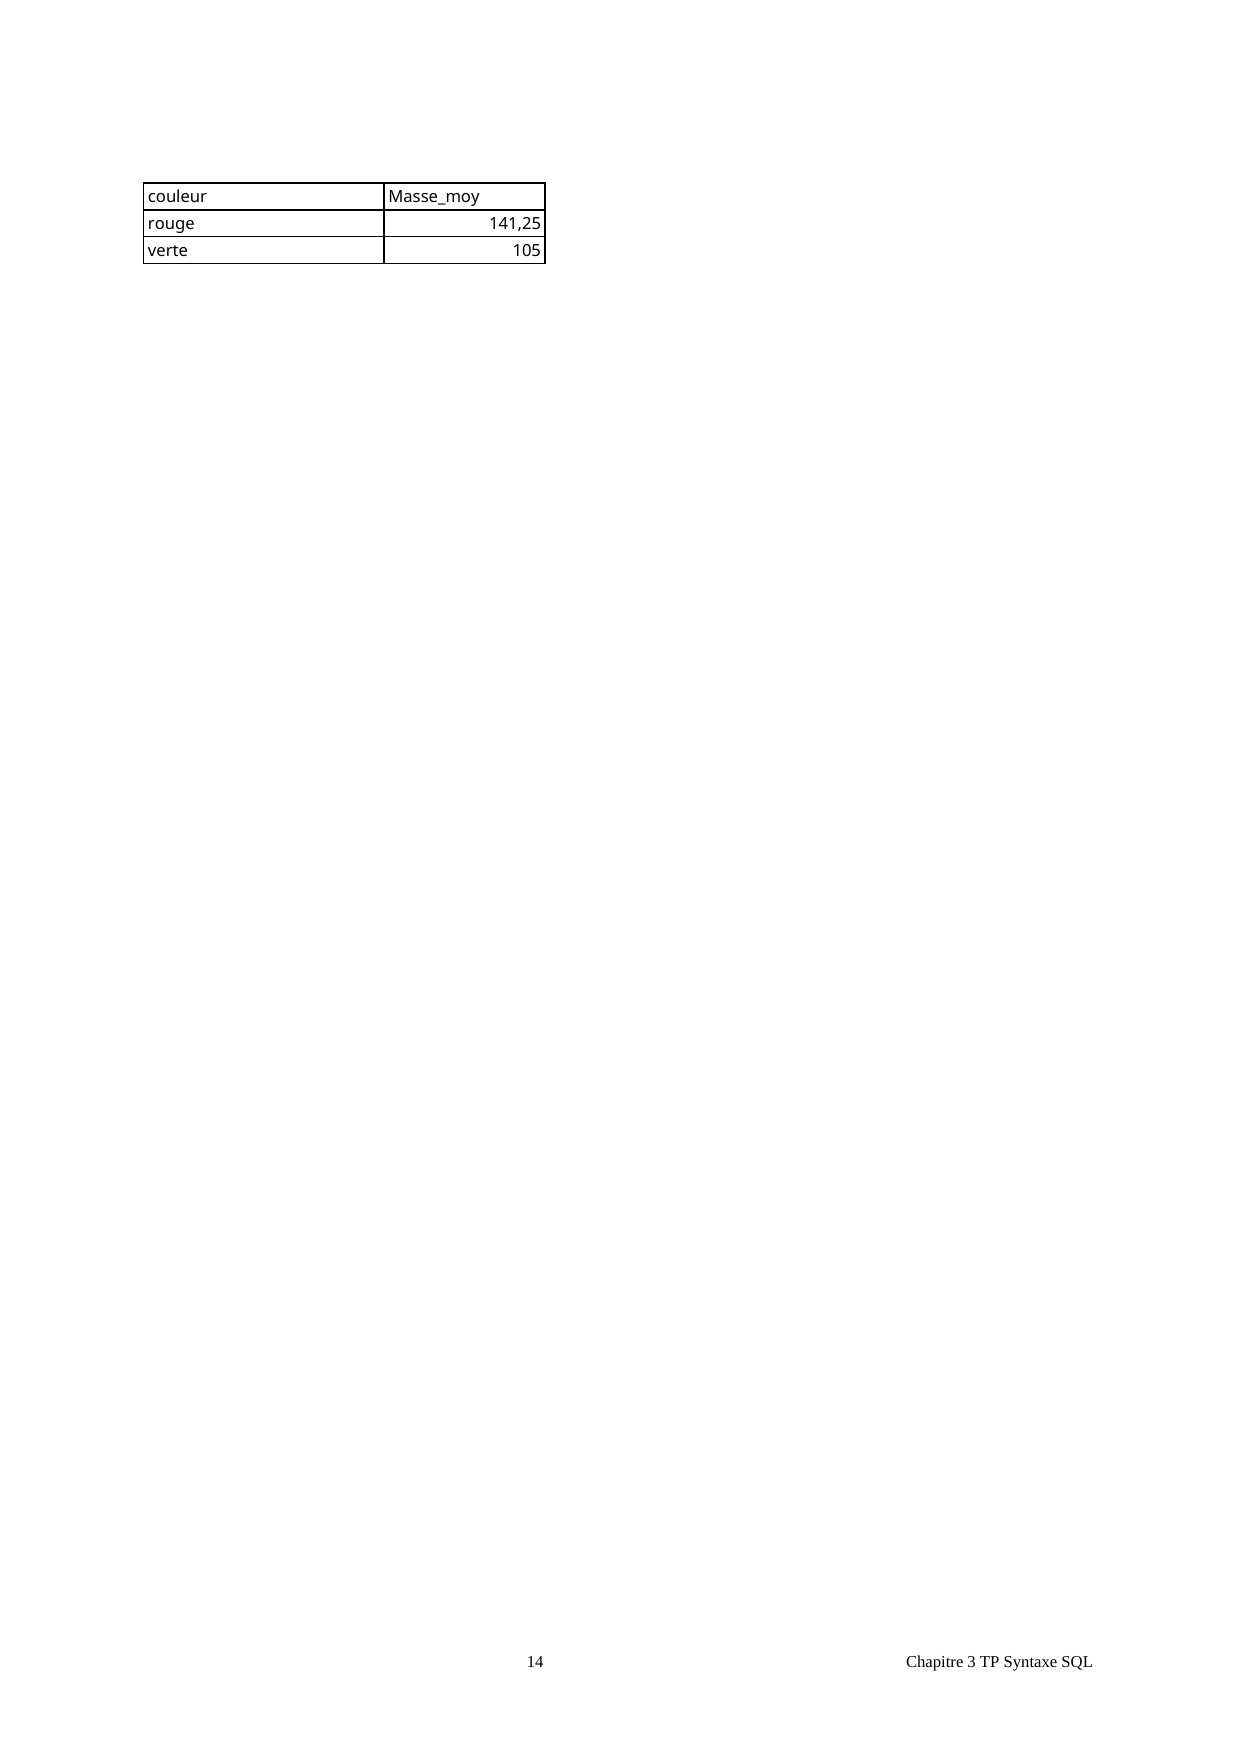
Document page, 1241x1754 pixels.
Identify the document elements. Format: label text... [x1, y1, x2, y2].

table_header couleur [144, 184, 383, 209]
table_cell rouge [144, 211, 383, 236]
table_cell verte [144, 237, 383, 262]
table_cell 141,25 [385, 211, 544, 236]
table_header Masse_moy [385, 184, 544, 209]
table_cell 105 [385, 237, 544, 262]
